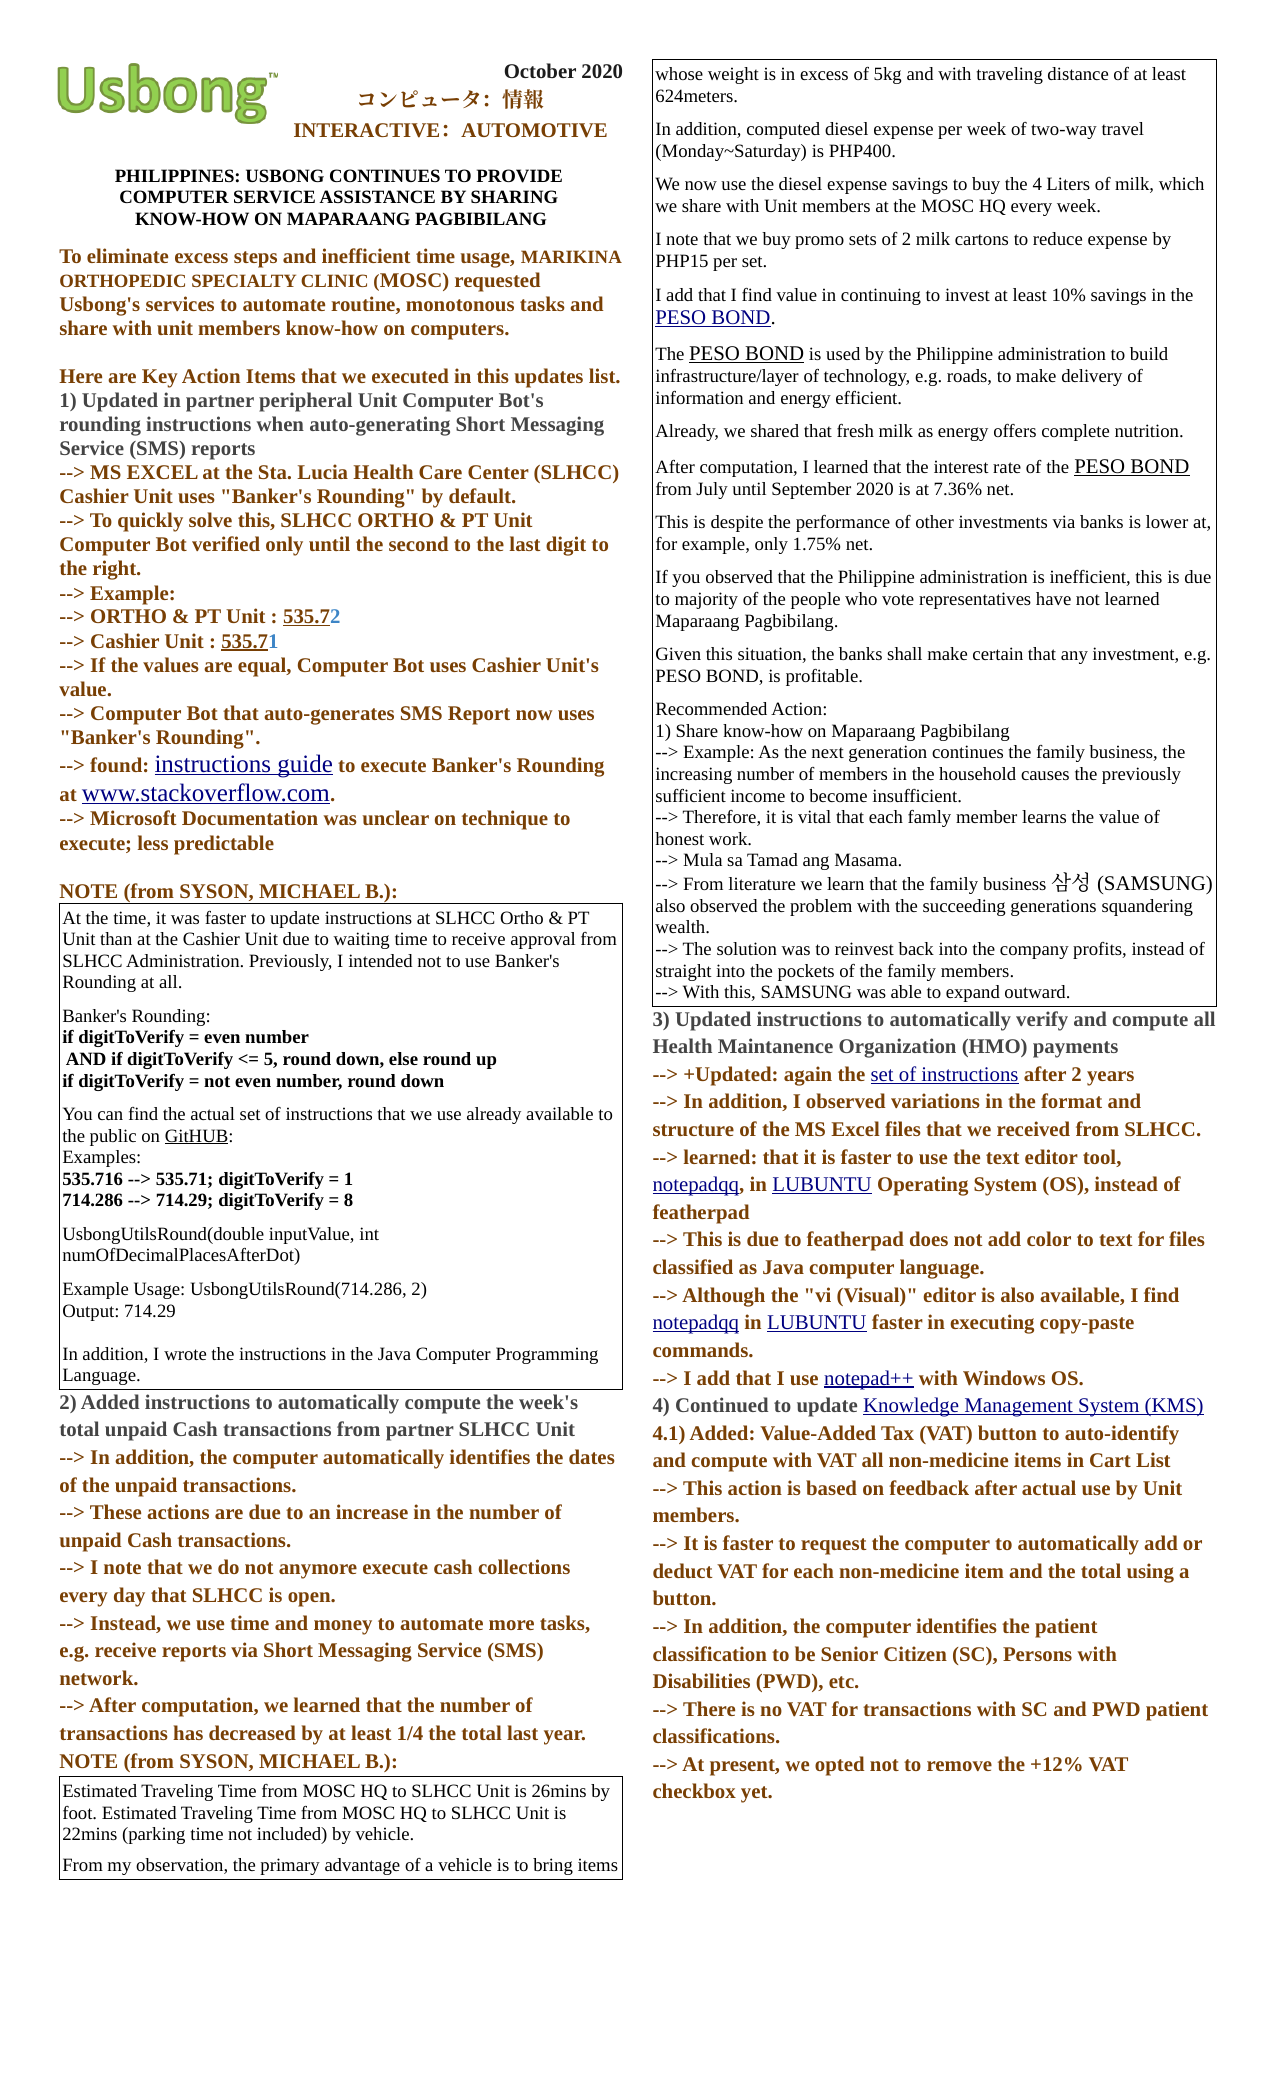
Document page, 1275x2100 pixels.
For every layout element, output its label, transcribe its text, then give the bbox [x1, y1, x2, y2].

table_header whose weight is in excess of 5kg and with traveling distance of at least 624meters. In addition, computed diesel expense per week of two-way travel (Monday~Saturday) is PHP400. We now use the diesel expense savings to buy the 4 Liters of milk, which we share with Unit members at the MOSC HQ every week. I note that we buy promo sets of 2 milk cartons to reduce expense by PHP15 per set. I add that I find value in continuing to invest at least 10% savings in the PESO BOND. The PESO BOND is used by the Philippine administration to build infrastructure/layer of technology, e.g. roads, to make delivery of information and energy efficient. Already, we shared that fresh milk as energy offers complete nutrition. After computation, I learned that the interest rate of the PESO BOND from July until September 2020 is at 7.36% net. This is despite the performance of other investments via banks is lower at, for example, only 1.75% net. If you observed that the Philippine administration is inefficient, this is due to majority of the people who vote representatives have not learned Maparaang Pagbibilang. Given this situation, the banks shall make certain that any investment, e.g. PESO BOND, is profitable. Recommended Action: 1) Share know-how on Maparaang Pagbibilang --> Example: As the next generation continues the family business, the increasing number of members in the household causes the previously sufficient income to become insufficient. --> Therefore, it is vital that each famly member learns the value of honest work. --> Mula sa Tamad ang Masama. --> From literature we learn that the family business 삼성 (SAMSUNG) also observed the problem with the succeeding generations squandering wealth. --> The solution was to reinvest back into the company profits, instead of straight into the pockets of the family members. --> With this, SAMSUNG was able to expand outward. [653, 60, 1216, 1006]
text --> In addition, the computer automatically identifies the dates of the unpaid transactions. [59, 1445, 623, 1497]
text --> found: instructions guide to execute Banker's Rounding at www.stackoverflow.com. [59, 749, 623, 806]
text --> Example: [59, 580, 623, 604]
text --> These actions are due to an increase in the number of unpaid Cash transactions. [59, 1500, 623, 1552]
text COMPUTER SERVICE ASSISTANCE BY SHARING [59, 186, 623, 208]
text 2) Added instructions to automatically compute the week's total unpaid Cash transactions from partner SLHCC Unit [59, 1390, 623, 1441]
text 4.1) Added: Value-Added Tax (VAT) button to auto-identify and compute with VAT all non-medicine items in Cart List [652, 1421, 1216, 1472]
text INTERACTIVE：AUTOMOTIVE [59, 113, 623, 143]
text --> There is no VAT for transactions with SC and PWD patient classifications. [652, 1697, 1216, 1748]
text --> Cashier Unit : 535.71 [59, 628, 623, 653]
text KNOW-HOW ON MAPARAANG PAGBIBILANG [59, 208, 623, 229]
text --> I note that we do not anymore execute cash collections every day that SLHCC is open. --> Instead, we use time and money to automate more tasks, e.g. receive reports via Short Messaging Service (SMS) network. --> After computation, we learned that the number of transactions has decreased by at least 1/4 the total last year. [59, 1555, 623, 1745]
text October 2020 [59, 59, 623, 83]
text --> ORTHO & PT Unit : 535.72 [59, 604, 623, 628]
text --> This action is based on feedback after actual use by Unit members. [652, 1476, 1216, 1527]
text --> Although the "vi (Visual)" editor is also available, I find notepadqq in LUBUNTU faster in executing copy-paste commands. [652, 1283, 1216, 1362]
text 4) Continued to update Knowledge Management System (KMS) [652, 1393, 1216, 1417]
text --> In addition, I observed variations in the format and structure of the MS Excel files that we received from SLHCC. [652, 1089, 1216, 1141]
text 1) Updated in partner peripheral Unit Computer Bot's rounding instructions when auto-generating Short Messaging Service (SMS) reports [59, 388, 623, 460]
text --> MS EXCEL at the Sta. Lucia Health Care Center (SLHCC) Cashier Unit uses "Banker's Rounding" by default. [59, 460, 623, 508]
text --> In addition, the computer identifies the patient classification to be Senior Citizen (SC), Persons with Disabilities (PWD), etc. [652, 1614, 1216, 1693]
text --> +Updated: again the set of instructions after 2 years [652, 1062, 1216, 1086]
text --> It is faster to request the computer to automatically add or deduct VAT for each non-medicine item and the total using a button. [652, 1531, 1216, 1610]
text NOTE (from SYSON, MICHAEL B.): [59, 1748, 623, 1773]
table_header At the time, it was faster to update instructions at SLHCC Ortho & PT Unit than at the Cashier Unit due to waiting time to receive approval from SLHCC Administration. Previously, I intended not to use Banker's Rounding at all. Banker's Rounding: if digitToVerify = even number AND if digitToVerify <= 5, round down, else round up if digitToVerify = not even number, round down You can find the actual set of instructions that we use already available to the public on GitHUB: Examples: 535.716 --> 535.71; digitToVerify = 1 714.286 --> 714.29; digitToVerify = 8 UsbongUtilsRound(double inputValue, int numOfDecimalPlacesAfterDot) Example Usage: UsbongUtilsRound(714.286, 2) Output: 714.29 In addition, I wrote the instructions in the Java Computer Programming Language. [60, 904, 622, 1389]
text --> learned: that it is faster to use the text editor tool, notepadqq, in LUBUNTU Operating System (OS), instead of featherpad [652, 1144, 1216, 1224]
text --> Microsoft Documentation was unclear on technique to execute; less predictable [59, 806, 623, 854]
text To eliminate excess steps and inefficient time usage, MARIKINA ORTHOPEDIC SPECIALTY CLINIC (MOSC) requested Usbong's services to automate routine, monotonous tasks and share with unit members know-how on computers. [59, 243, 623, 340]
text NOTE (from SYSON, MICHAEL B.): [59, 854, 623, 903]
picture [57, 63, 278, 124]
text 3) Updated instructions to automatically verify and compute all Health Maintanence Organization (HMO) payments [652, 1007, 1216, 1058]
text Here are Key Action Items that we executed in this updates list. [59, 364, 623, 388]
text --> This is due to featherpad does not add color to text for files classified as Java computer language. [652, 1227, 1216, 1279]
text コンピュータ：情報 [278, 83, 623, 113]
text --> Computer Bot that auto-generates SMS Report now uses "Banker's Rounding". [59, 701, 623, 749]
text PHILIPPINES: USBONG CONTINUES TO PROVIDE [59, 164, 623, 186]
table_header Estimated Traveling Time from MOSC HQ to SLHCC Unit is 26mins by foot. Estimated Traveling Time from MOSC HQ to SLHCC Unit is 22mins (parking time not included) by vehicle. From my observation, the primary advantage of a vehicle is to bring items [60, 1777, 622, 1879]
text --> If the values are equal, Computer Bot uses Cashier Unit's value. [59, 653, 623, 701]
text --> I add that I use notepad++ with Windows OS. [652, 1365, 1216, 1389]
text --> At present, we opted not to remove the +12% VAT checkbox yet. [652, 1752, 1216, 1803]
text --> To quickly solve this, SLHCC ORTHO & PT Unit Computer Bot verified only until the second to the last digit to the right. [59, 508, 623, 580]
